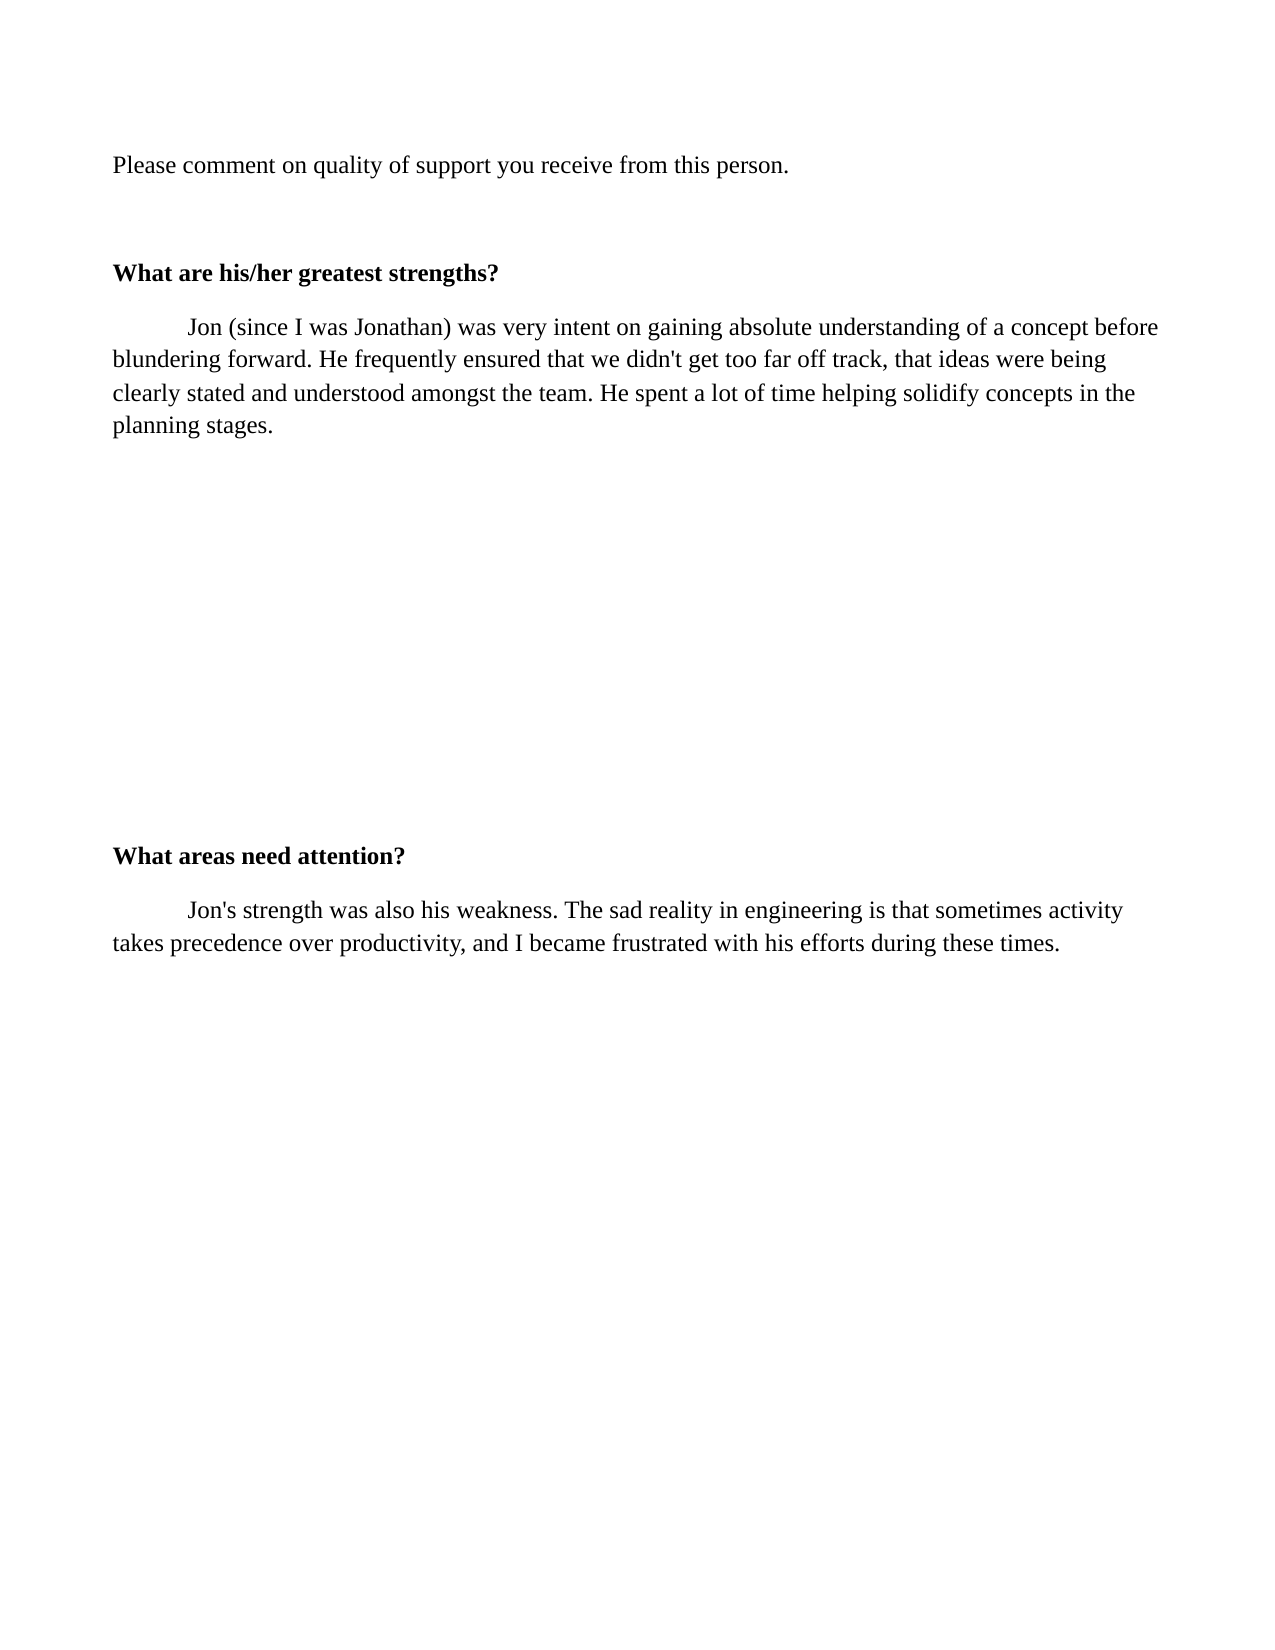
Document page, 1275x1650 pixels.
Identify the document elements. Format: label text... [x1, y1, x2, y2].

text Jon's strength was also his weakness. The sad reality in engineering is that sometimes activity takes precedence over productivity, and I became frustrated with his efforts during these times. [112, 895, 1162, 957]
text Jon (since I was Jonathan) was very intent on gaining absolute understanding of a concept before blundering forward. He frequently ensured that we didn't get too far off track, that ideas were being clearly stated and understood amongst the team. He spent a lot of time helping solidify concepts in the planning stages. [112, 312, 1162, 439]
text Please comment on quality of support you receive from this person. [112, 150, 1162, 179]
text What areas need attention? [112, 841, 1162, 870]
text What are his/her greatest strengths? [112, 258, 1162, 286]
